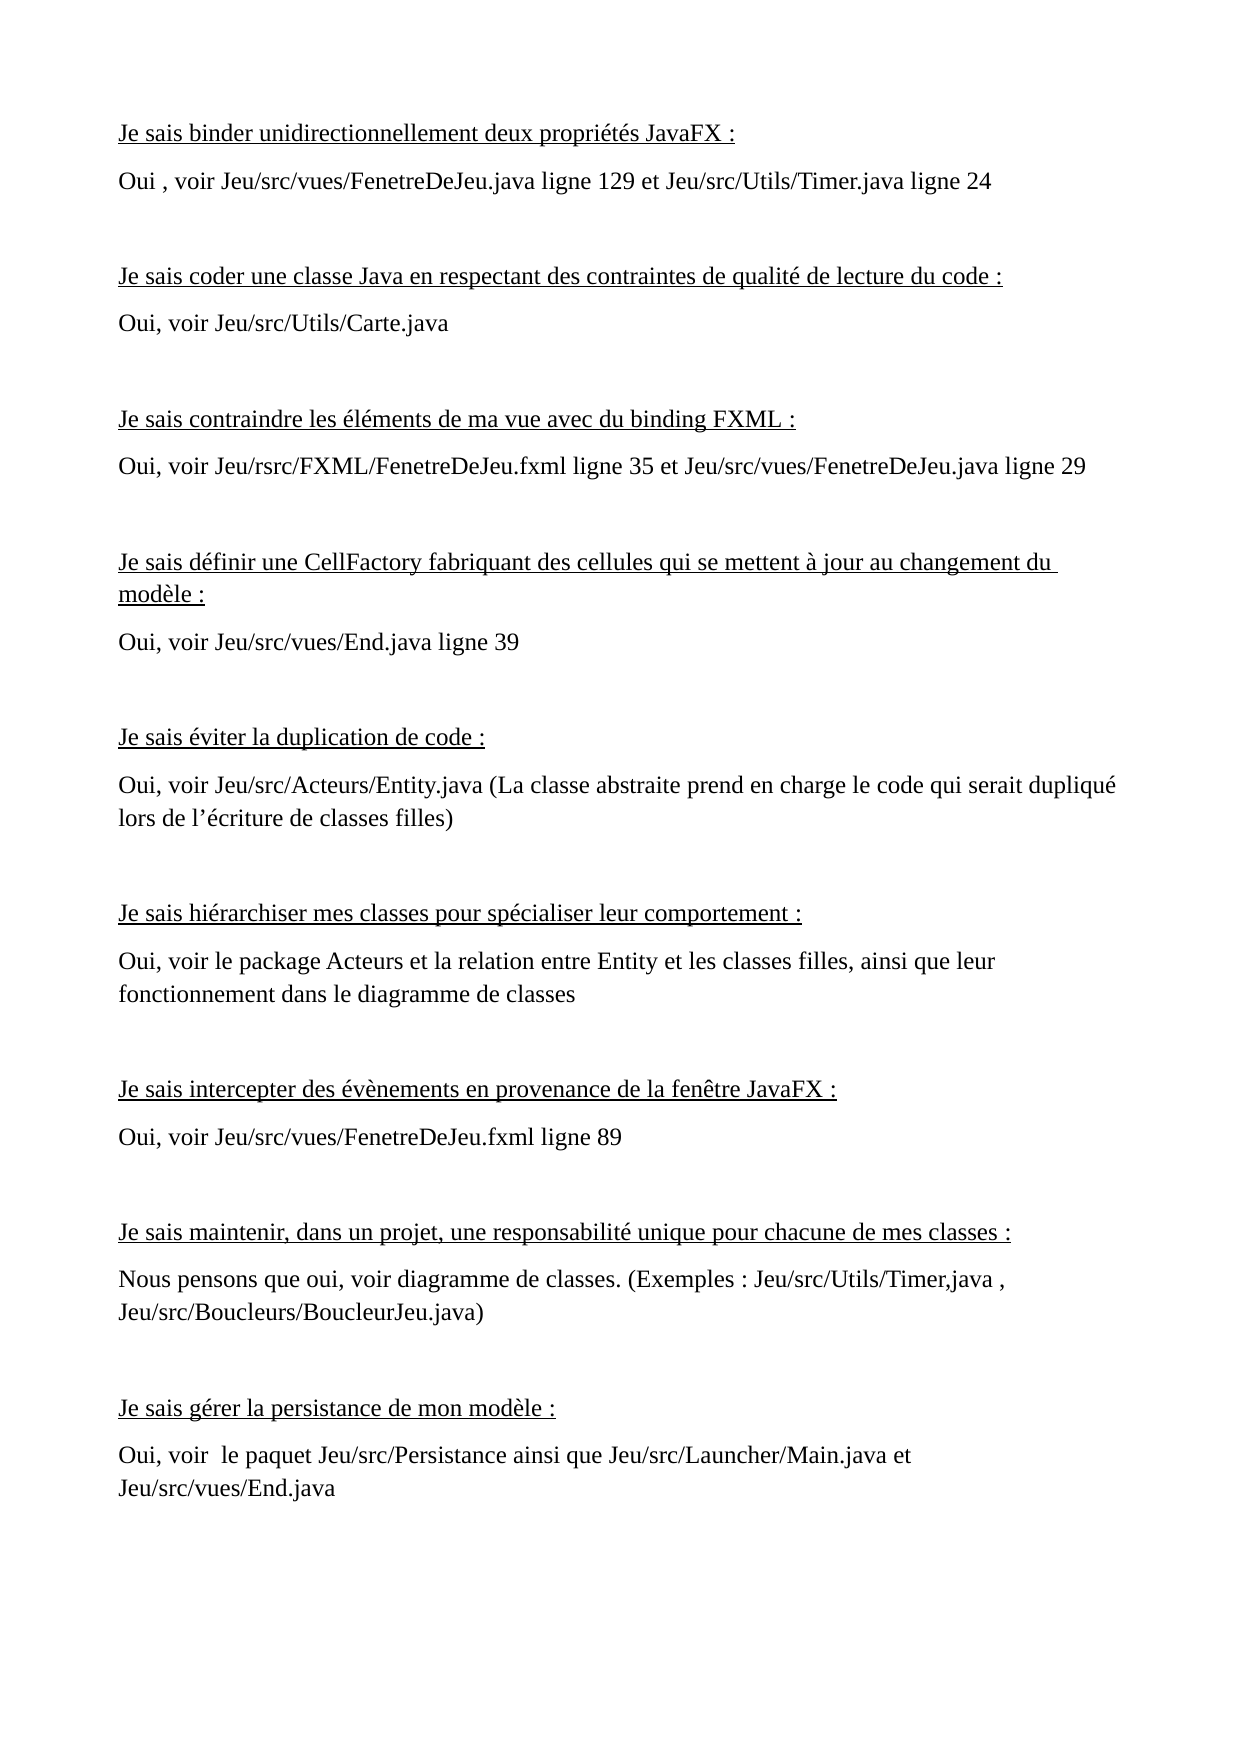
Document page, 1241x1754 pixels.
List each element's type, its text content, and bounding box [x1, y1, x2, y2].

text Je sais intercepter des évènements en provenance de la fenêtre JavaFX : [118, 1074, 1122, 1103]
text Nous pensons que oui, voir diagramme de classes. (Exemples : Jeu/src/Utils/Timer,java , Jeu/src/Boucleurs/BoucleurJeu.java) [118, 1264, 1122, 1326]
text Je sais éviter la duplication de code : [118, 722, 1122, 751]
text Oui, voir Jeu/rsrc/FXML/FenetreDeJeu.fxml ligne 35 et Jeu/src/vues/FenetreDeJeu.java ligne 29 [118, 451, 1122, 480]
text Je sais hiérarchiser mes classes pour spécialiser leur comportement : [118, 898, 1122, 927]
text Je sais binder unidirectionnellement deux propriétés JavaFX : [118, 118, 1122, 147]
text Je sais maintenir, dans un projet, une responsabilité unique pour chacune de mes classes : [118, 1217, 1122, 1246]
text Je sais coder une classe Java en respectant des contraintes de qualité de lecture du code : [118, 261, 1122, 290]
text Oui, voir Jeu/src/Acteurs/Entity.java (La classe abstraite prend en charge le code qui serait dupliqué lors de l’écriture de classes filles) [118, 770, 1122, 832]
text Oui, voir le package Acteurs et la relation entre Entity et les classes filles, ainsi que leur fonctionnement dans le diagramme de classes [118, 946, 1122, 1008]
text Oui, voir Jeu/src/Utils/Carte.java [118, 308, 1122, 337]
text Oui, voir le paquet Jeu/src/Persistance ainsi que Jeu/src/Launcher/Main.java et Jeu/src/vues/End.java [118, 1440, 1122, 1502]
text Oui , voir Jeu/src/vues/FenetreDeJeu.java ligne 129 et Jeu/src/Utils/Timer.java ligne 24 [118, 166, 1122, 194]
text Je sais définir une CellFactory fabriquant des cellules qui se mettent à jour au changement du modèle : [118, 547, 1122, 608]
text Oui, voir Jeu/src/vues/End.java ligne 39 [118, 627, 1122, 656]
text Oui, voir Jeu/src/vues/FenetreDeJeu.fxml ligne 89 [118, 1122, 1122, 1150]
text Je sais contraindre les éléments de ma vue avec du binding FXML : [118, 404, 1122, 432]
text Je sais gérer la persistance de mon modèle : [118, 1393, 1122, 1421]
